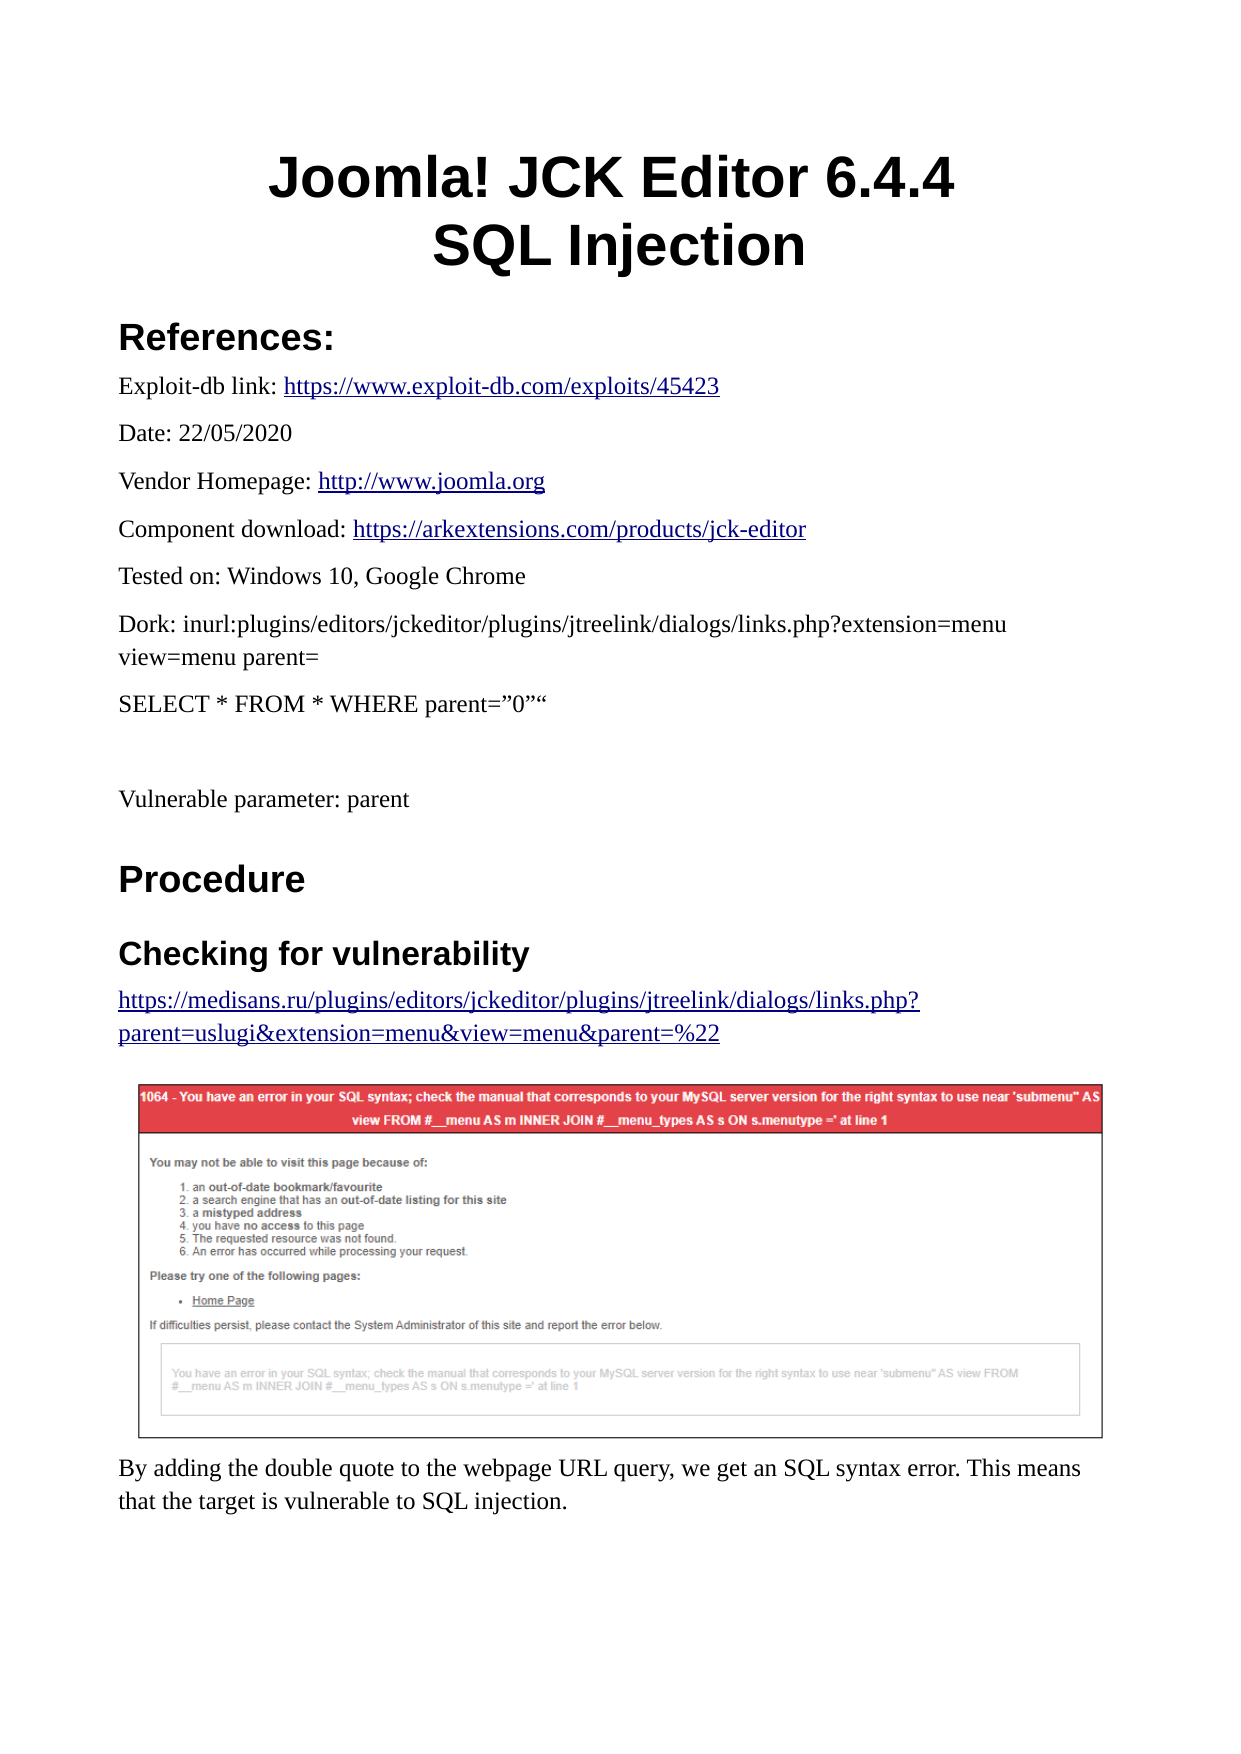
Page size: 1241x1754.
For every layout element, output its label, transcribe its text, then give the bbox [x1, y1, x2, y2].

text Date: 22/05/2020 [118, 418, 1122, 447]
text Vendor Homepage: http://www.joomla.org [118, 466, 1122, 495]
subtitle References: [118, 315, 1122, 358]
text Vulnerable parameter: parent [118, 784, 1122, 813]
text Dork: inurl:plugins/editors/jckeditor/plugins/jtreelink/dialogs/links.php?extension=menu view=menu parent= [118, 609, 1122, 671]
subtitle Procedure [118, 857, 1122, 901]
text Component download: https://arkextensions.com/products/jck-editor [118, 514, 1122, 542]
subtitle Checking for vulnerability [118, 934, 1122, 973]
text Tested on: Windows 10, Google Chrome [118, 561, 1122, 590]
text SELECT * FROM * WHERE parent=”0”“ [118, 689, 1122, 718]
text By adding the double quote to the webpage URL query, we get an SQL syntax error. This means that the target is vulnerable to SQL injection. [118, 1449, 1122, 1515]
text Exploit-db link: https://www.exploit-db.com/exploits/45423 [118, 371, 1122, 400]
text https://medisans.ru/plugins/editors/jckeditor/plugins/jtreelink/dialogs/links.php?parent=uslugi&extension=menu&view=menu&parent=%22 [118, 985, 1122, 1047]
picture [118, 1065, 1123, 1449]
title Joomla! JCK Editor 6.4.4 SQL Injection [118, 143, 1122, 277]
